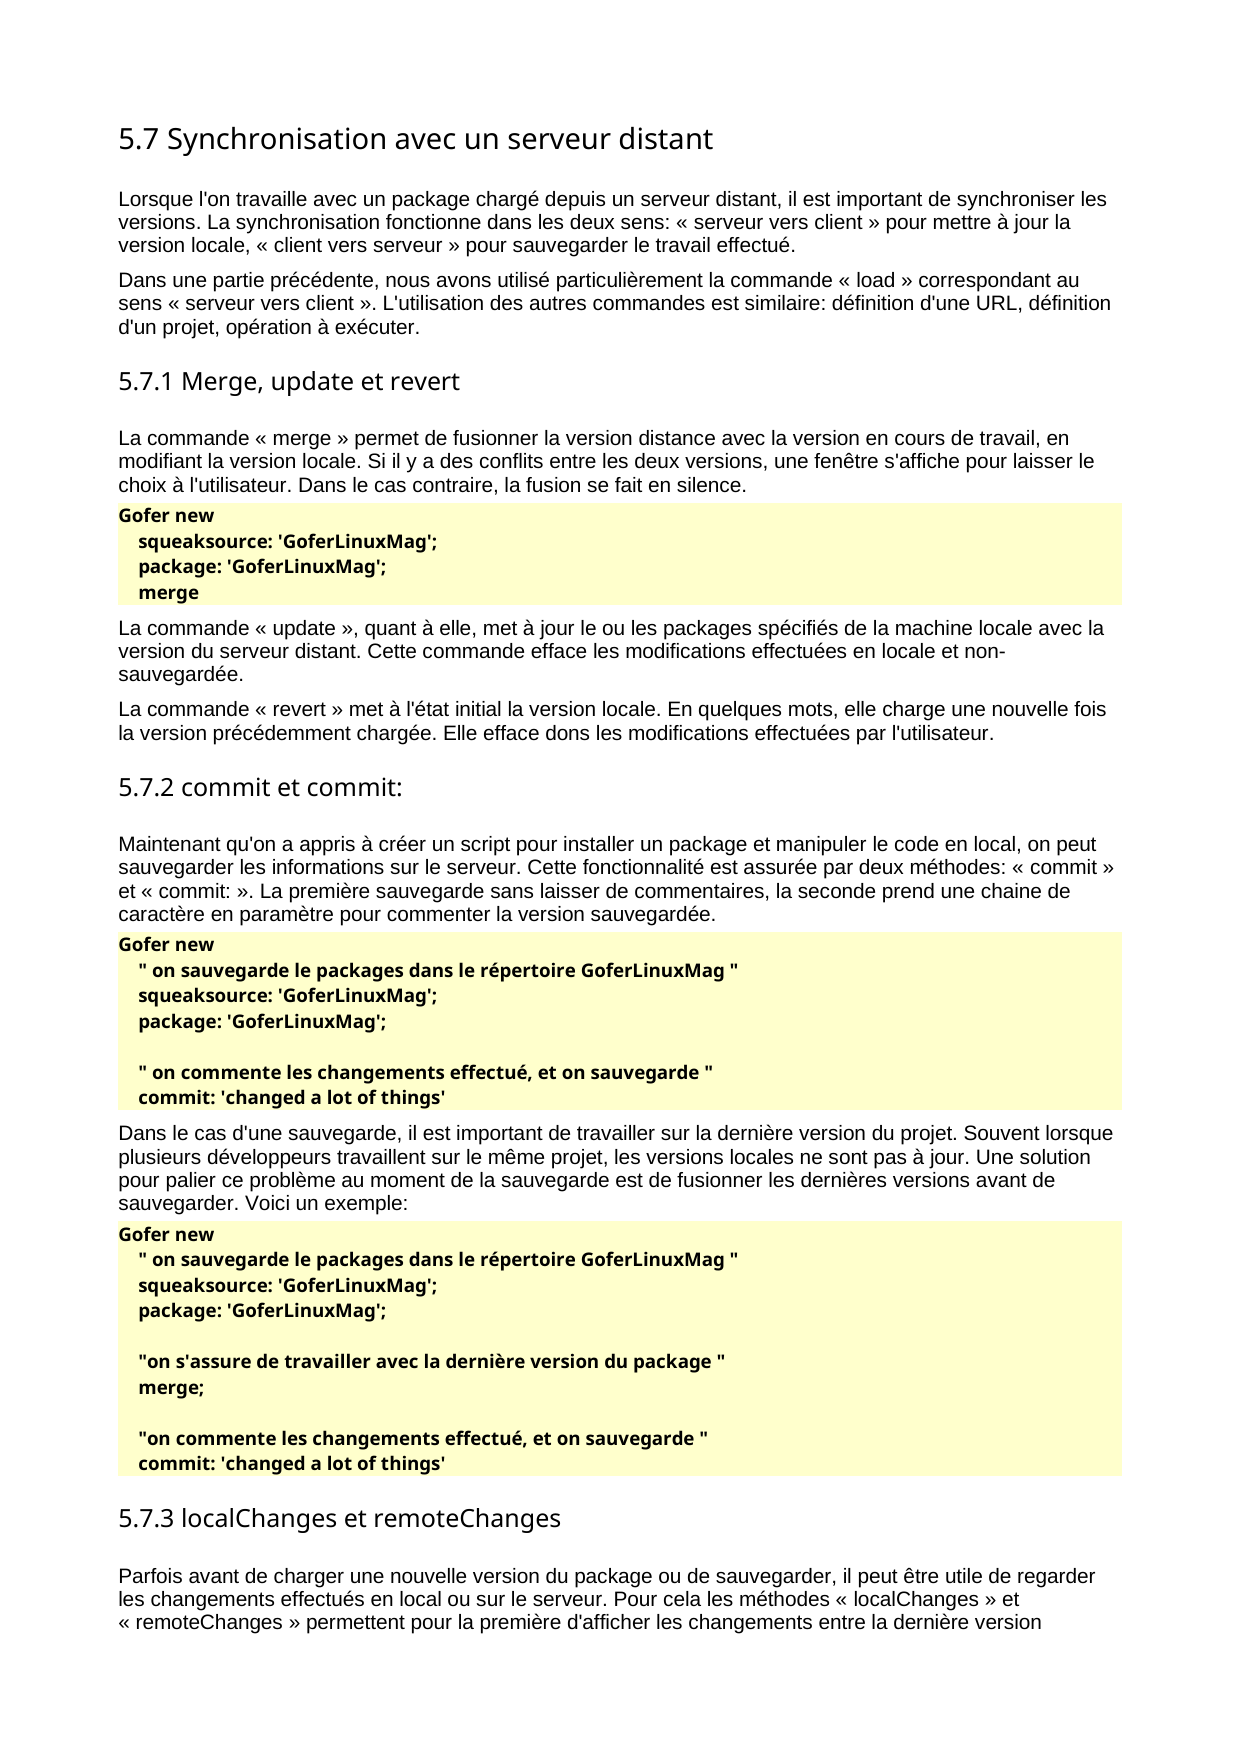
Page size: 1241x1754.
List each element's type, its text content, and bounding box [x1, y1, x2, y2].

text squeaksource: 'GoferLinuxMag'; [118, 983, 1122, 1008]
text " on sauvegarde le packages dans le répertoire GoferLinuxMag " [118, 1246, 1122, 1272]
text squeaksource: 'GoferLinuxMag'; [118, 528, 1122, 554]
text La commande « update », quant à elle, met à jour le ou les packages spécifiés de la machine locale avec la version du serveur distant. Cette commande efface les modifications effectuées en locale et non-sauvegardée. [118, 616, 1122, 686]
text merge; [118, 1374, 1122, 1399]
text " on commente les changements effectué, et on sauvegarde " [118, 1059, 1122, 1085]
text Dans le cas d'une sauvegarde, il est important de travailler sur la dernière version du projet. Souvent lorsque plusieurs développeurs travaillent sur le même projet, les versions locales ne sont pas à jour. Une solution pour palier ce problème au moment de la sauvegarde est de fusionner les dernières versions avant de sauvegarder. Voici un exemple: [118, 1122, 1122, 1215]
text merge [118, 579, 1122, 605]
text " on sauvegarde le packages dans le répertoire GoferLinuxMag " [118, 957, 1122, 983]
text package: 'GoferLinuxMag'; [118, 1008, 1122, 1034]
text "on s'assure de travailler avec la dernière version du package " [118, 1348, 1122, 1374]
text Maintenant qu'on a appris à créer un script pour installer un package et manipuler le code en local, on peut sauvegarder les informations sur le serveur. Cette fonctionnalité est assurée par deux méthodes: « commit » et « commit: ». La première sauvegarde sans laisser de commentaires, la seconde prend une chaine de caractère en paramètre pour commenter la version sauvegardée. [118, 833, 1122, 926]
text Dans une partie précédente, nous avons utilisé particulièrement la commande « load » correspondant au sens « serveur vers client ». L'utilisation des autres commandes est similaire: définition d'une URL, définition d'un projet, opération à exécuter. [118, 269, 1122, 338]
text commit: 'changed a lot of things' [118, 1085, 1122, 1110]
text Gofer new [118, 503, 1122, 528]
text package: 'GoferLinuxMag'; [118, 1297, 1122, 1323]
text La commande « merge » permet de fusionner la version distance avec la version en cours de travail, en modifiant la version locale. Si il y a des conflits entre les deux versions, une fenêtre s'affiche pour laisser le choix à l'utilisateur. Dans le cas contraire, la fusion se fait en silence. [118, 427, 1122, 497]
text squeaksource: 'GoferLinuxMag'; [118, 1272, 1122, 1297]
text commit: 'changed a lot of things' [118, 1451, 1122, 1476]
text Gofer new [118, 1221, 1122, 1246]
text package: 'GoferLinuxMag'; [118, 554, 1122, 579]
subtitle 5.7.3 localChanges et remoteChanges [118, 1501, 1122, 1535]
text Gofer new [118, 932, 1122, 957]
text Lorsque l'on travaille avec un package chargé depuis un serveur distant, il est important de synchroniser les versions. La synchronisation fonctionne dans les deux sens: « serveur vers client » pour mettre à jour la version locale, « client vers serveur » pour sauvegarder le travail effectué. [118, 187, 1122, 257]
subtitle 5.7.1 Merge, update et revert [118, 363, 1122, 397]
text "on commente les changements effectué, et on sauvegarde " [118, 1425, 1122, 1451]
subtitle 5.7.2 commit et commit: [118, 769, 1122, 803]
subtitle 5.7 Synchronisation avec un serveur distant [118, 118, 1122, 158]
text La commande « revert » met à l'état initial la version locale. En quelques mots, elle charge une nouvelle fois la version précédemment chargée. Elle efface dons les modifications effectuées par l'utilisateur. [118, 698, 1122, 744]
text Parfois avant de charger une nouvelle version du package ou de sauvegarder, il peut être utile de regarder les changements effectués en local ou sur le serveur. Pour cela les méthodes « localChanges » et « remoteChanges » permettent pour la première d'afficher les changements entre la dernière version [118, 1564, 1122, 1634]
